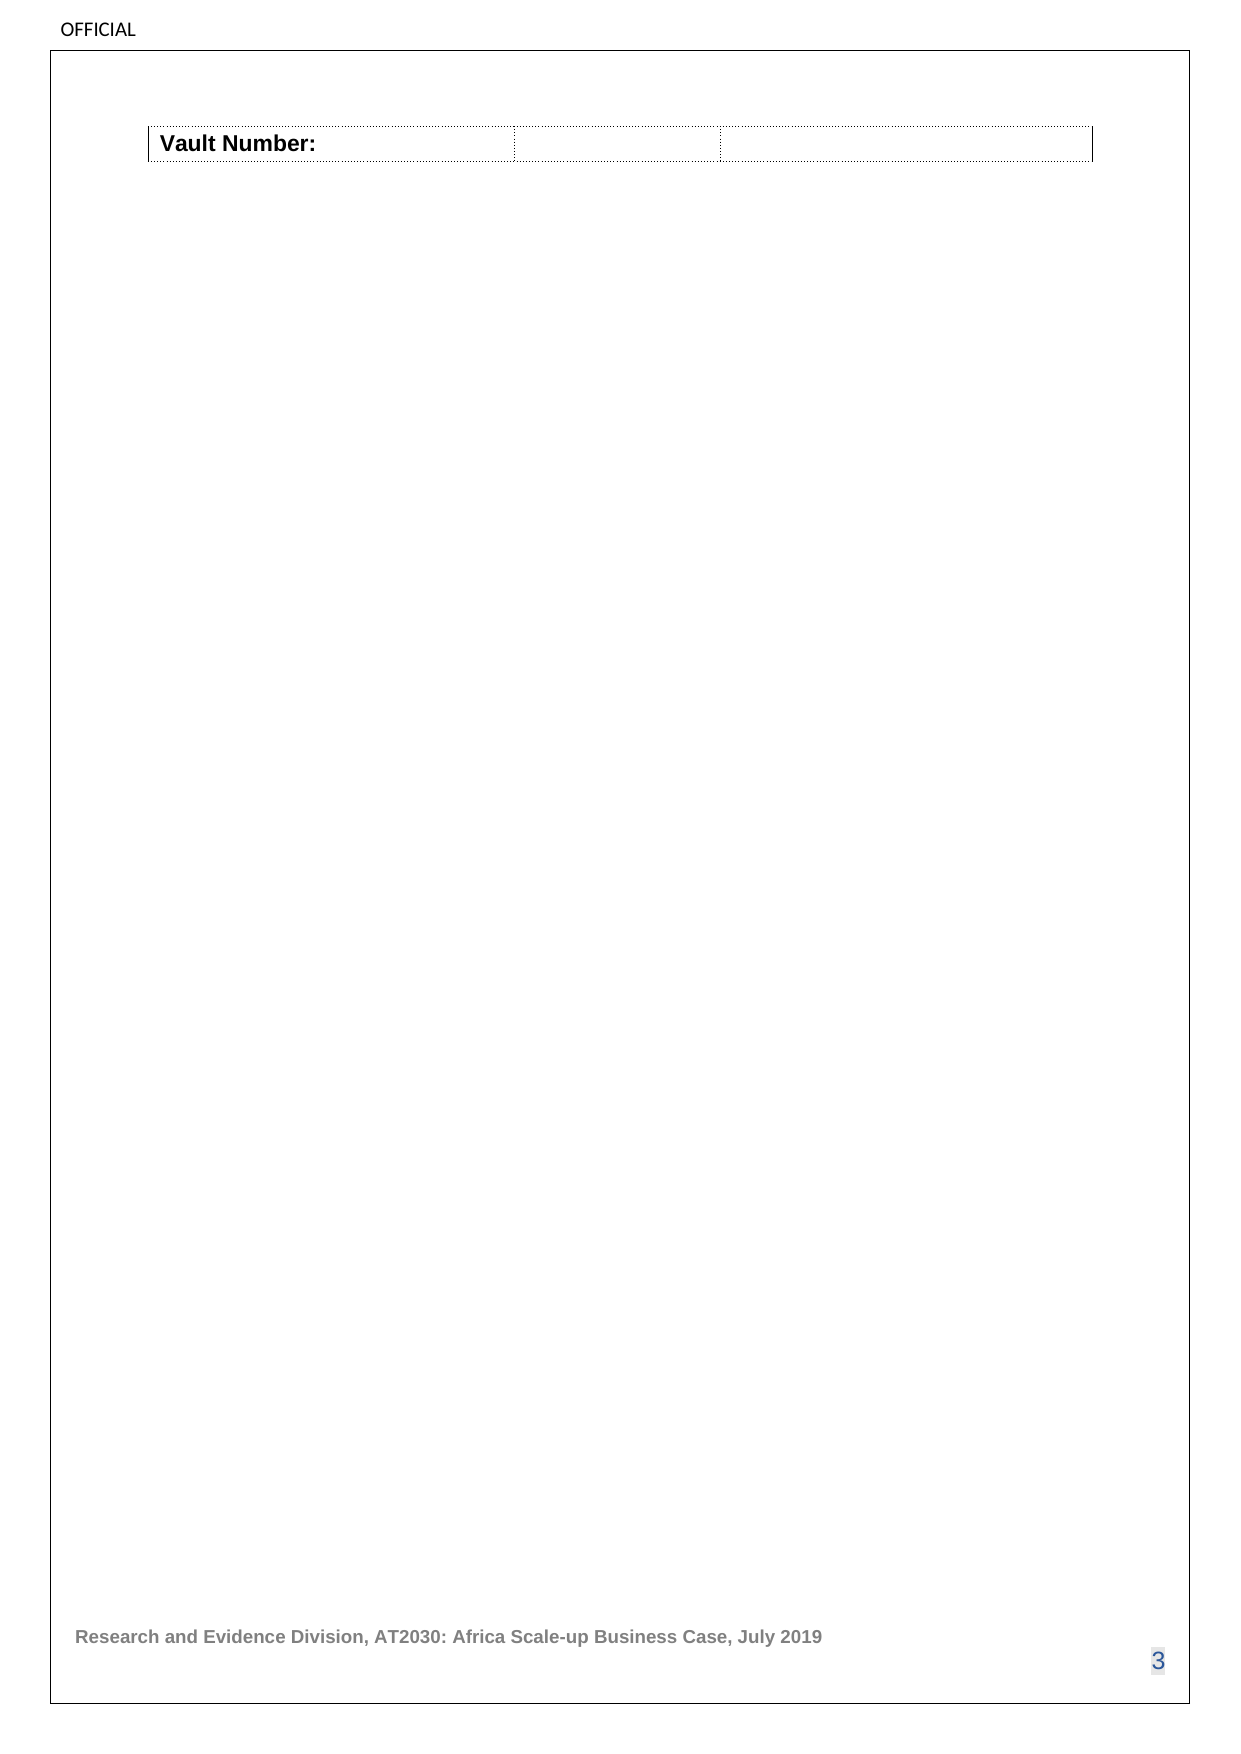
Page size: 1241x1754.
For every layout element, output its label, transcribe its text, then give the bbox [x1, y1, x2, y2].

table_cell [514, 126, 721, 161]
table_cell Vault Number: [149, 126, 514, 161]
table_cell [721, 126, 1092, 161]
